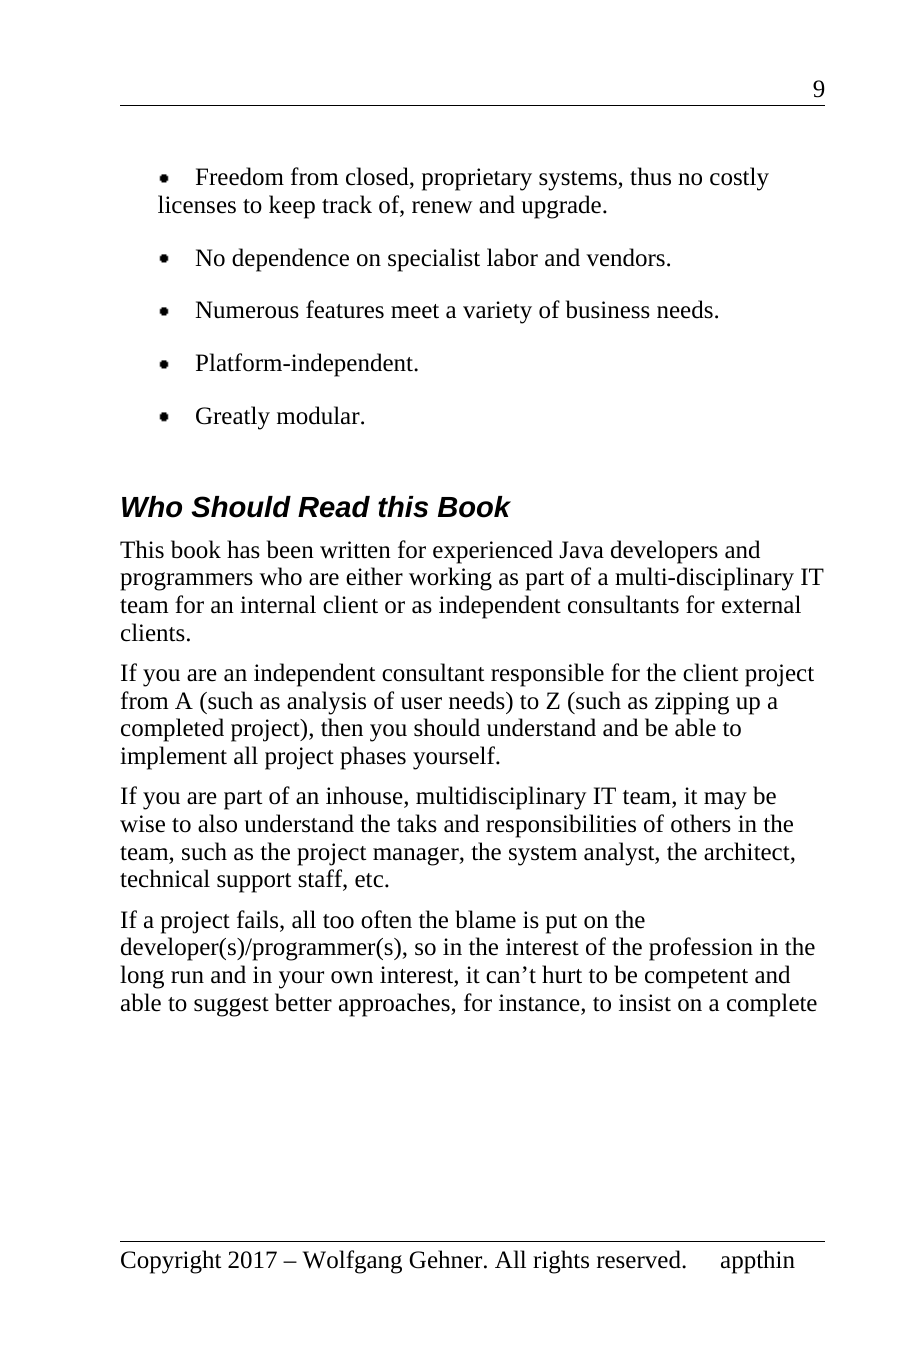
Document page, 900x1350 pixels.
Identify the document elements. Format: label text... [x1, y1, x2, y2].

picture [157, 306, 170, 319]
picture [157, 359, 170, 372]
text Who Should Read this Book [120, 491, 825, 523]
text If you are part of an inhouse, multidisciplinary IT team, it may be wise to also understand the taks and responsibilities of others in the team, such as the project manager, the system analyst, the architect, technical support staff, etc. [120, 782, 825, 893]
text This book has been written for experienced Java developers and programmers who are either working as part of a multi-disciplinary IT team for an internal client or as independent consultants for external clients. [120, 536, 825, 647]
text Freedom from closed, proprietary systems, thus no costly licenses to keep track of, renew and upgrade. [157, 163, 825, 219]
picture [157, 411, 170, 425]
picture [157, 173, 170, 186]
picture [157, 253, 170, 266]
text Numerous features meet a variety of business needs. [157, 297, 825, 324]
text No dependence on specialist labor and vendors. [157, 244, 825, 272]
text If you are an independent consultant responsible for the client project from A (such as analysis of user needs) to Z (such as zipping up a completed project), then you should understand and be able to implement all project phases yourself. [120, 659, 825, 770]
text Greatly modular. [157, 402, 825, 430]
text Platform-independent. [157, 349, 825, 377]
text If a project fails, all too often the blame is put on the developer(s)/programmer(s), so in the interest of the profession in the long run and in your own interest, it can’t hurt to be competent and able to suggest better approaches, for instance, to insist on a complete [120, 906, 825, 1017]
